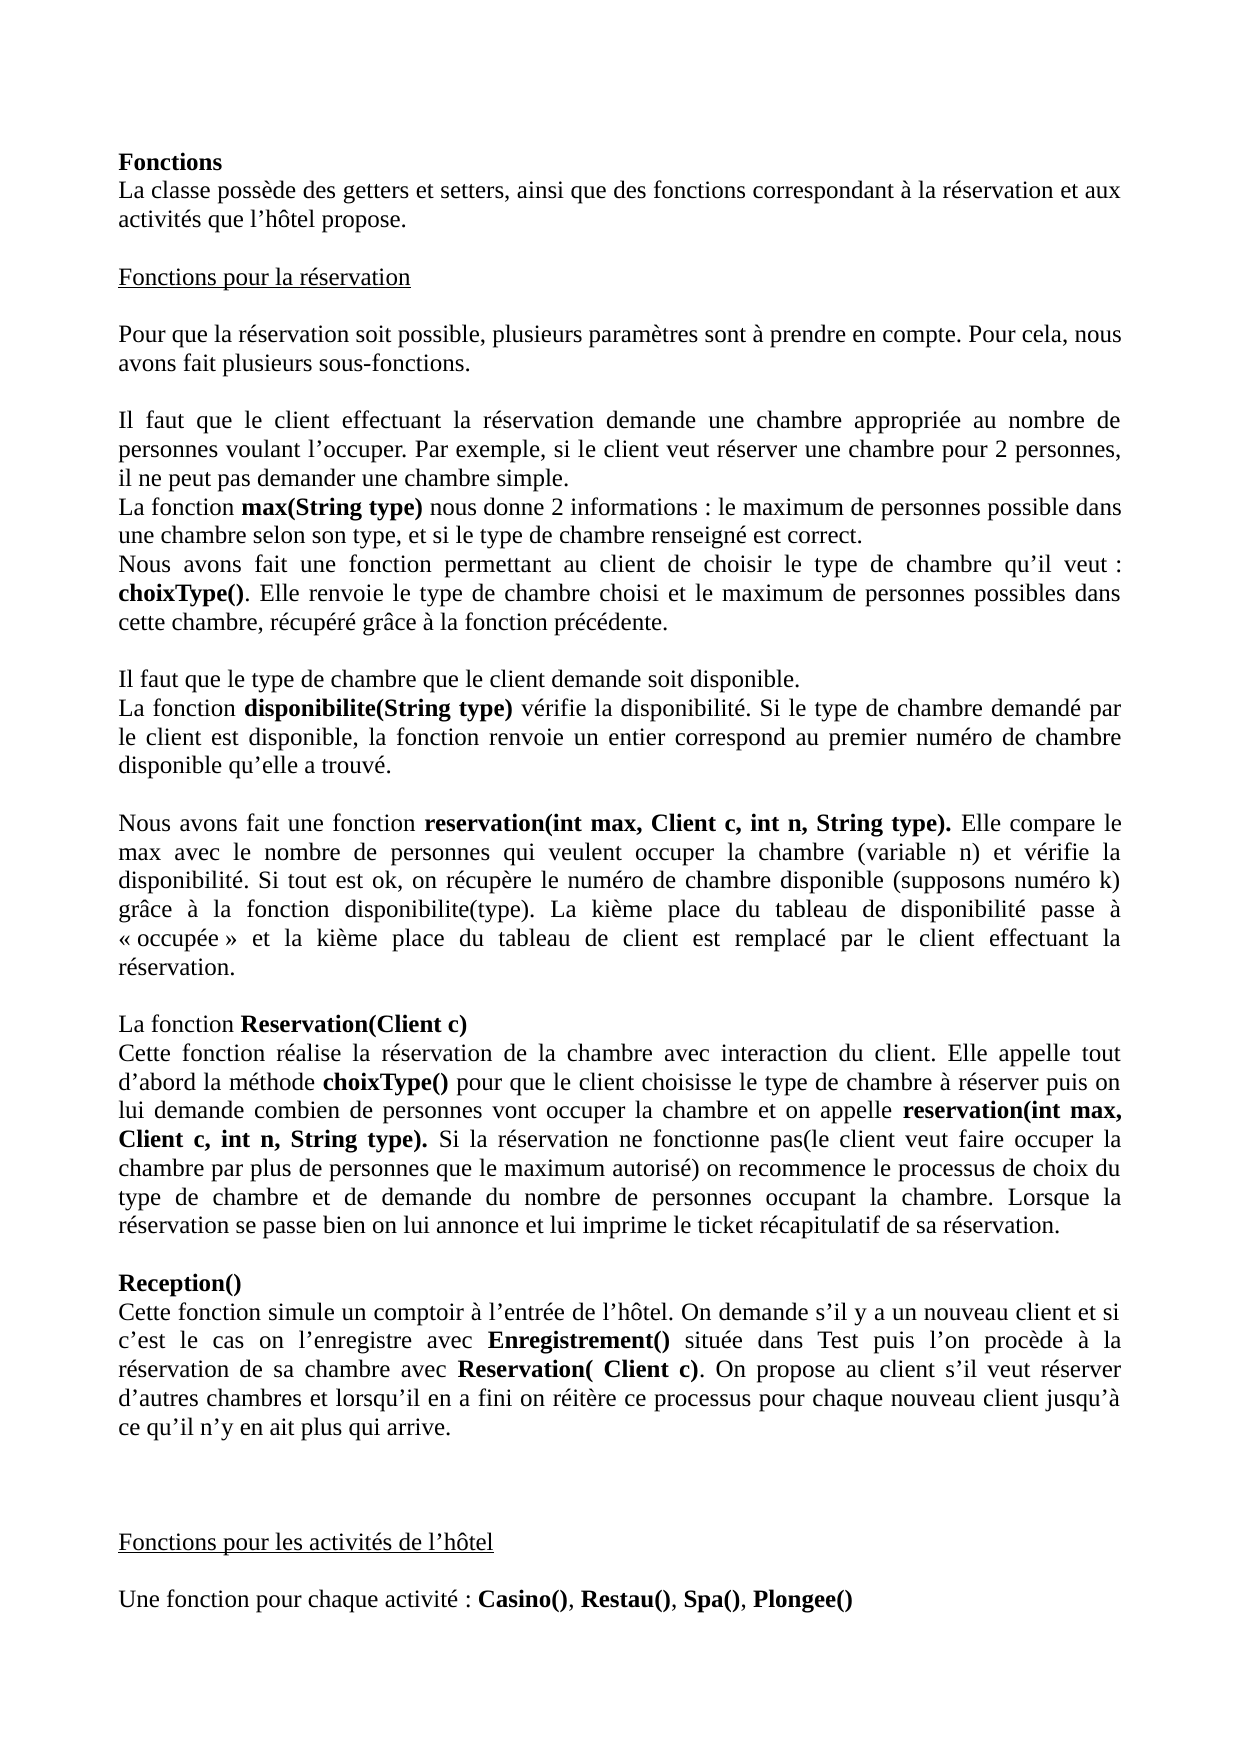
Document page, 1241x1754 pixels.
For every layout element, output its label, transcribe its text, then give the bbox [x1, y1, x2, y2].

text La fonction max(String type) nous donne 2 informations : le maximum de personnes possible dans une chambre selon son type, et si le type de chambre renseigné est correct. [118, 492, 1122, 549]
text Pour que la réservation soit possible, plusieurs paramètres sont à prendre en compte. Pour cela, nous avons fait plusieurs sous-fonctions. [118, 319, 1122, 377]
text La fonction Reservation(Client c) [118, 1009, 1122, 1038]
text Fonctions pour les activités de l’hôtel [118, 1527, 1122, 1556]
text Nous avons fait une fonction permettant au client de choisir le type de chambre qu’il veut : choixType(). Elle renvoie le type de chambre choisi et le maximum de personnes possibles dans cette chambre, récupéré grâce à la fonction précédente. [118, 549, 1122, 636]
text Cette fonction réalise la réservation de la chambre avec interaction du client. Elle appelle tout d’abord la méthode choixType() pour que le client choisisse le type de chambre à réserver puis on lui demande combien de personnes vont occuper la chambre et on appelle reservation(int max, Client c, int n, String type). Si la réservation ne fonctionne pas(le client veut faire occuper la chambre par plus de personnes que le maximum autorisé) on recommence le processus de choix du type de chambre et de demande du nombre de personnes occupant la chambre. Lorsque la réservation se passe bien on lui annonce et lui imprime le ticket récapitulatif de sa réservation. [118, 1038, 1122, 1239]
text Reception() [118, 1268, 1122, 1297]
text Cette fonction simule un comptoir à l’entrée de l’hôtel. On demande s’il y a un nouveau client et si c’est le cas on l’enregistre avec Enregistrement() située dans Test puis l’on procède à la réservation de sa chambre avec Reservation( Client c). On propose au client s’il veut réserver d’autres chambres et lorsqu’il en a fini on réitère ce processus pour chaque nouveau client jusqu’à ce qu’il n’y en ait plus qui arrive. [118, 1297, 1122, 1441]
text La fonction disponibilite(String type) vérifie la disponibilité. Si le type de chambre demandé par le client est disponible, la fonction renvoie un entier correspond au premier numéro de chambre disponible qu’elle a trouvé. [118, 693, 1122, 779]
text Nous avons fait une fonction reservation(int max, Client c, int n, String type). Elle compare le max avec le nombre de personnes qui veulent occuper la chambre (variable n) et vérifie la disponibilité. Si tout est ok, on récupère le numéro de chambre disponible (supposons numéro k) grâce à la fonction disponibilite(type). La kième place du tableau de disponibilité passe à « occupée » et la kième place du tableau de client est remplacé par le client effectuant la réservation. [118, 808, 1122, 981]
text Fonctions [118, 147, 1122, 176]
text La classe possède des getters et setters, ainsi que des fonctions correspondant à la réservation et aux activités que l’hôtel propose. [118, 176, 1122, 233]
text Il faut que le type de chambre que le client demande soit disponible. [118, 664, 1122, 693]
text Fonctions pour la réservation [118, 262, 1122, 291]
text Il faut que le client effectuant la réservation demande une chambre appropriée au nombre de personnes voulant l’occuper. Par exemple, si le client veut réserver une chambre pour 2 personnes, il ne peut pas demander une chambre simple. [118, 406, 1122, 492]
text Une fonction pour chaque activité : Casino(), Restau(), Spa(), Plongee() [118, 1584, 1122, 1613]
